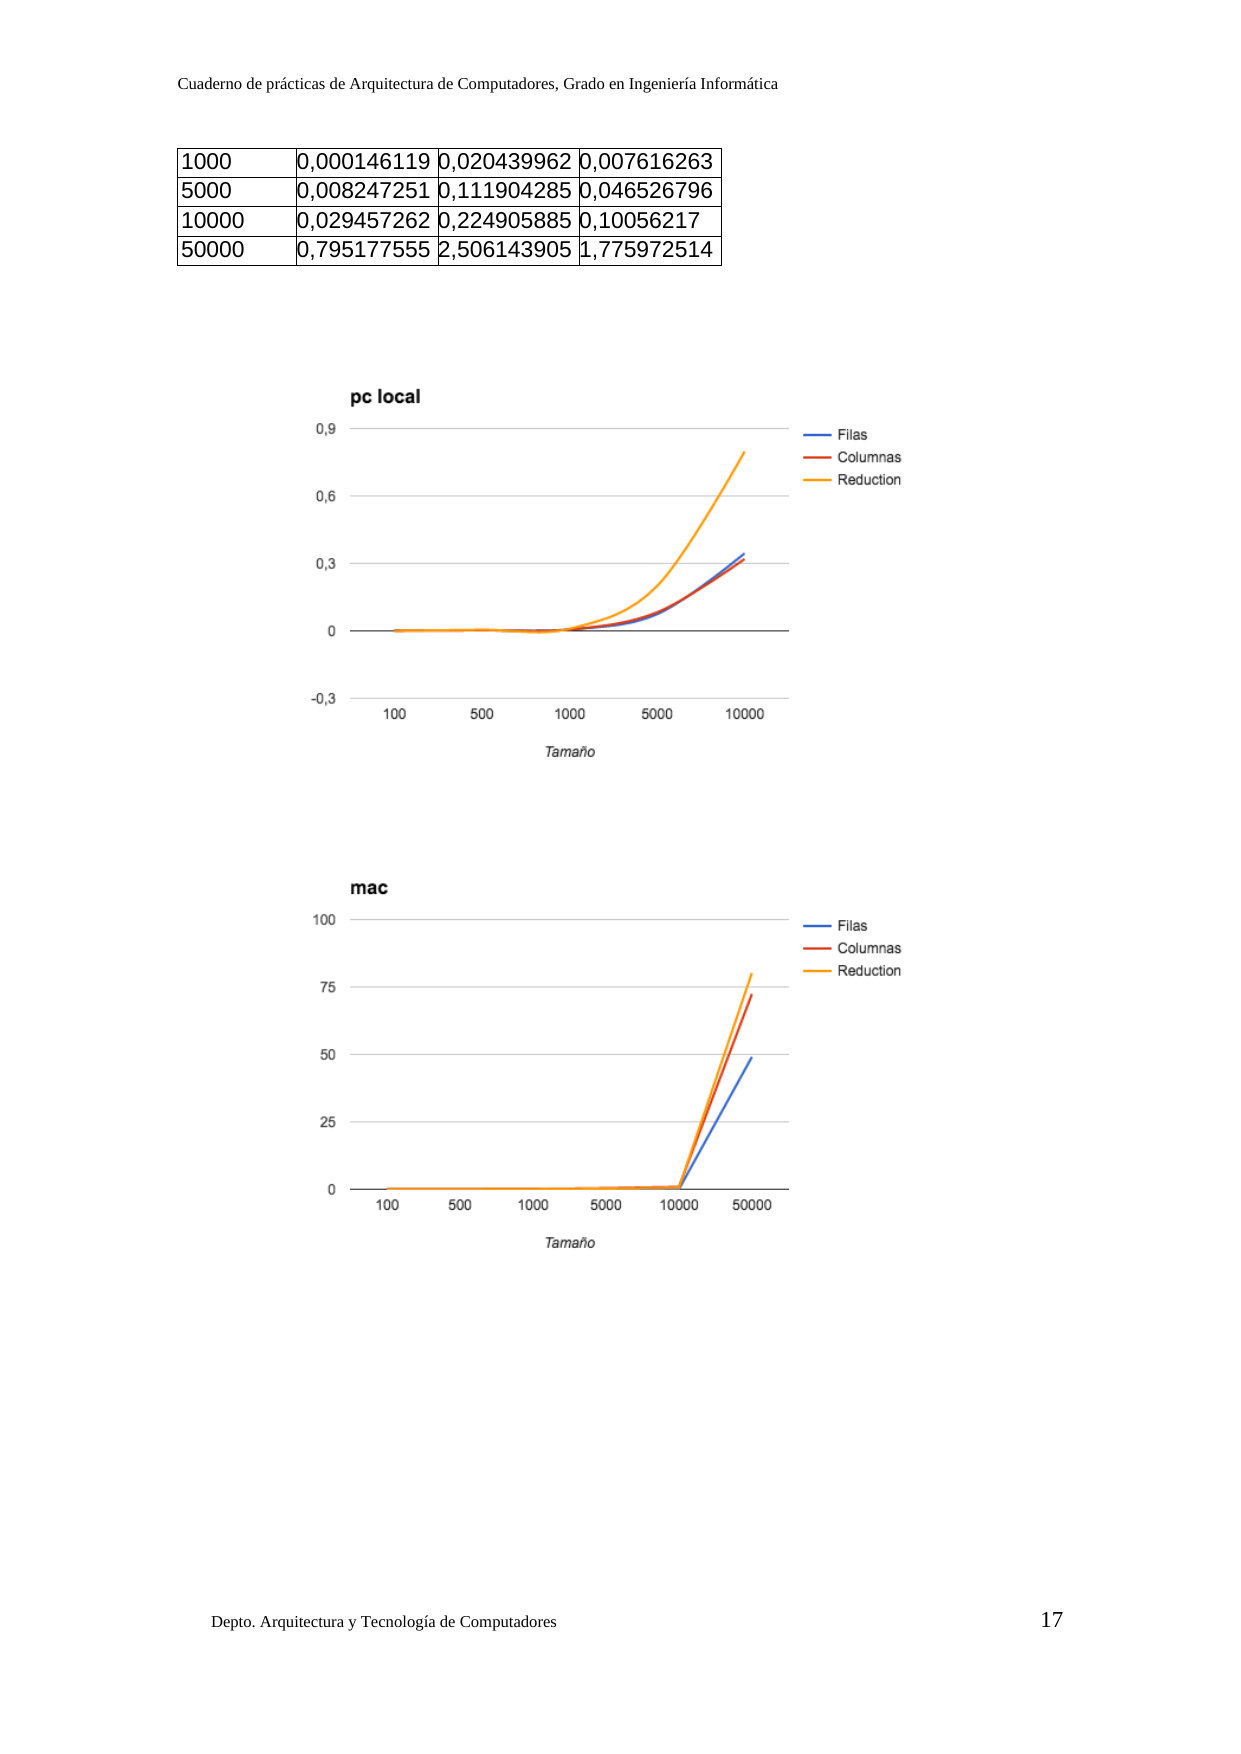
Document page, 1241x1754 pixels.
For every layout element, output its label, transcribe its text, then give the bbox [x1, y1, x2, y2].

table_cell 0,000146119 [297, 149, 438, 177]
table_cell 5000 [178, 178, 296, 206]
table_cell 1,775972514 [580, 237, 721, 265]
table_cell 0,020439962 [439, 149, 579, 177]
table_cell 0,008247251 [297, 178, 438, 206]
table_cell 2,506143905 [439, 237, 579, 265]
table_cell 50000 [178, 237, 296, 265]
table_cell 1000 [178, 149, 296, 177]
table_cell 0,795177555 [297, 237, 438, 265]
picture [214, 835, 924, 1274]
table_cell 0,111904285 [439, 178, 579, 206]
table_cell 0,10056217 [580, 207, 721, 236]
table_cell 0,007616263 [580, 149, 721, 177]
table_cell 0,046526796 [580, 178, 721, 206]
picture [214, 344, 924, 783]
table_cell 10000 [178, 207, 296, 236]
table_cell 0,224905885 [439, 207, 579, 236]
table_cell 0,029457262 [297, 207, 438, 236]
